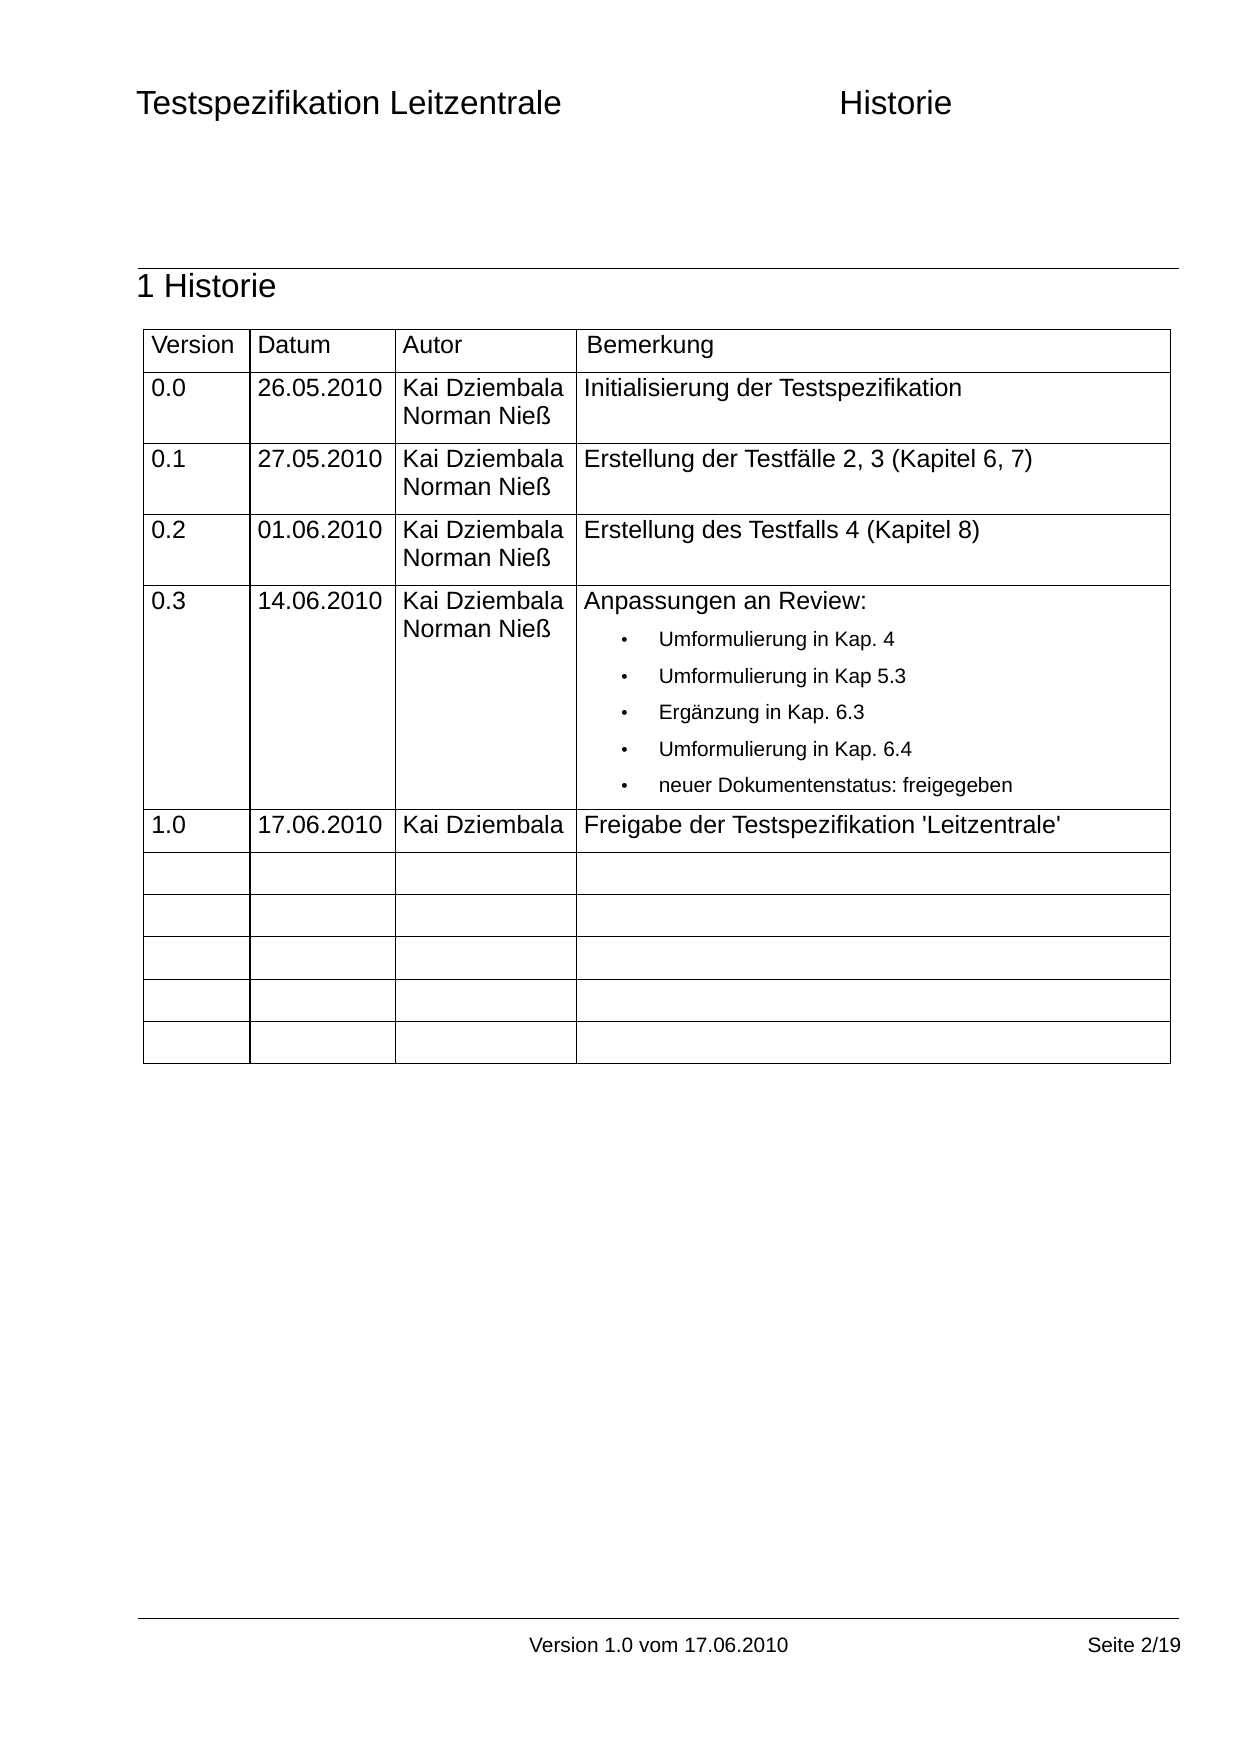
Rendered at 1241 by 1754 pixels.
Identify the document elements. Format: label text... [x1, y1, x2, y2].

table_cell [396, 980, 576, 1021]
table_cell Kai Dziembala Norman Nieß [396, 373, 576, 443]
table_cell [251, 895, 395, 936]
table_cell 0.3 [144, 586, 249, 809]
table_cell [251, 937, 395, 978]
table_cell 1.0 [144, 810, 249, 852]
table_cell [396, 1022, 576, 1063]
table_cell 14.06.2010 [251, 586, 395, 809]
table_cell Erstellung der Testfälle 2, 3 (Kapitel 6, 7) [577, 444, 1170, 514]
subtitle Historie [136, 289, 1181, 304]
table_cell [144, 1022, 249, 1063]
table_cell 26.05.2010 [251, 373, 395, 443]
table_cell [144, 895, 249, 936]
table_cell [144, 853, 249, 894]
table_cell Anpassungen an Review: Umformulierung in Kap. 4 Umformulierung in Kap 5.3 Ergänzung in Kap. 6.3 Umformulierung in Kap. 6.4 neuer Dokumentenstatus: freigegeben [577, 586, 1170, 809]
table_header Datum [251, 330, 395, 372]
table_cell [577, 853, 1170, 894]
table_cell 17.06.2010 [251, 810, 395, 852]
table_cell [577, 1022, 1170, 1063]
table_cell 0.0 [144, 373, 249, 443]
table_header Bemerkung [577, 330, 1170, 372]
table_cell [577, 937, 1170, 978]
table_cell [144, 937, 249, 978]
table_cell [396, 853, 576, 894]
table_cell Kai Dziembala Norman Nieß [396, 586, 576, 809]
table_cell 0.2 [144, 515, 249, 585]
table_cell [396, 895, 576, 936]
table_cell [251, 853, 395, 894]
table_cell [251, 1022, 395, 1063]
table_cell Initialisierung der Testspezifikation [577, 373, 1170, 443]
table_cell [396, 937, 576, 978]
table_cell [577, 895, 1170, 936]
table_cell Freigabe der Testspezifikation 'Leitzentrale' [577, 810, 1170, 852]
table_cell 27.05.2010 [251, 444, 395, 514]
table_cell Kai Dziembala Norman Nieß [396, 515, 576, 585]
table_cell 01.06.2010 [251, 515, 395, 585]
table_cell Kai Dziembala Norman Nieß [396, 444, 576, 514]
table_cell Kai Dziembala [396, 810, 576, 852]
table_header Version [144, 330, 249, 372]
table_cell 0.1 [144, 444, 249, 514]
table_cell Erstellung des Testfalls 4 (Kapitel 8) [577, 515, 1170, 585]
table_cell [144, 980, 249, 1021]
table_cell [577, 980, 1170, 1021]
table_header Autor [396, 330, 576, 372]
table_cell [251, 980, 395, 1021]
